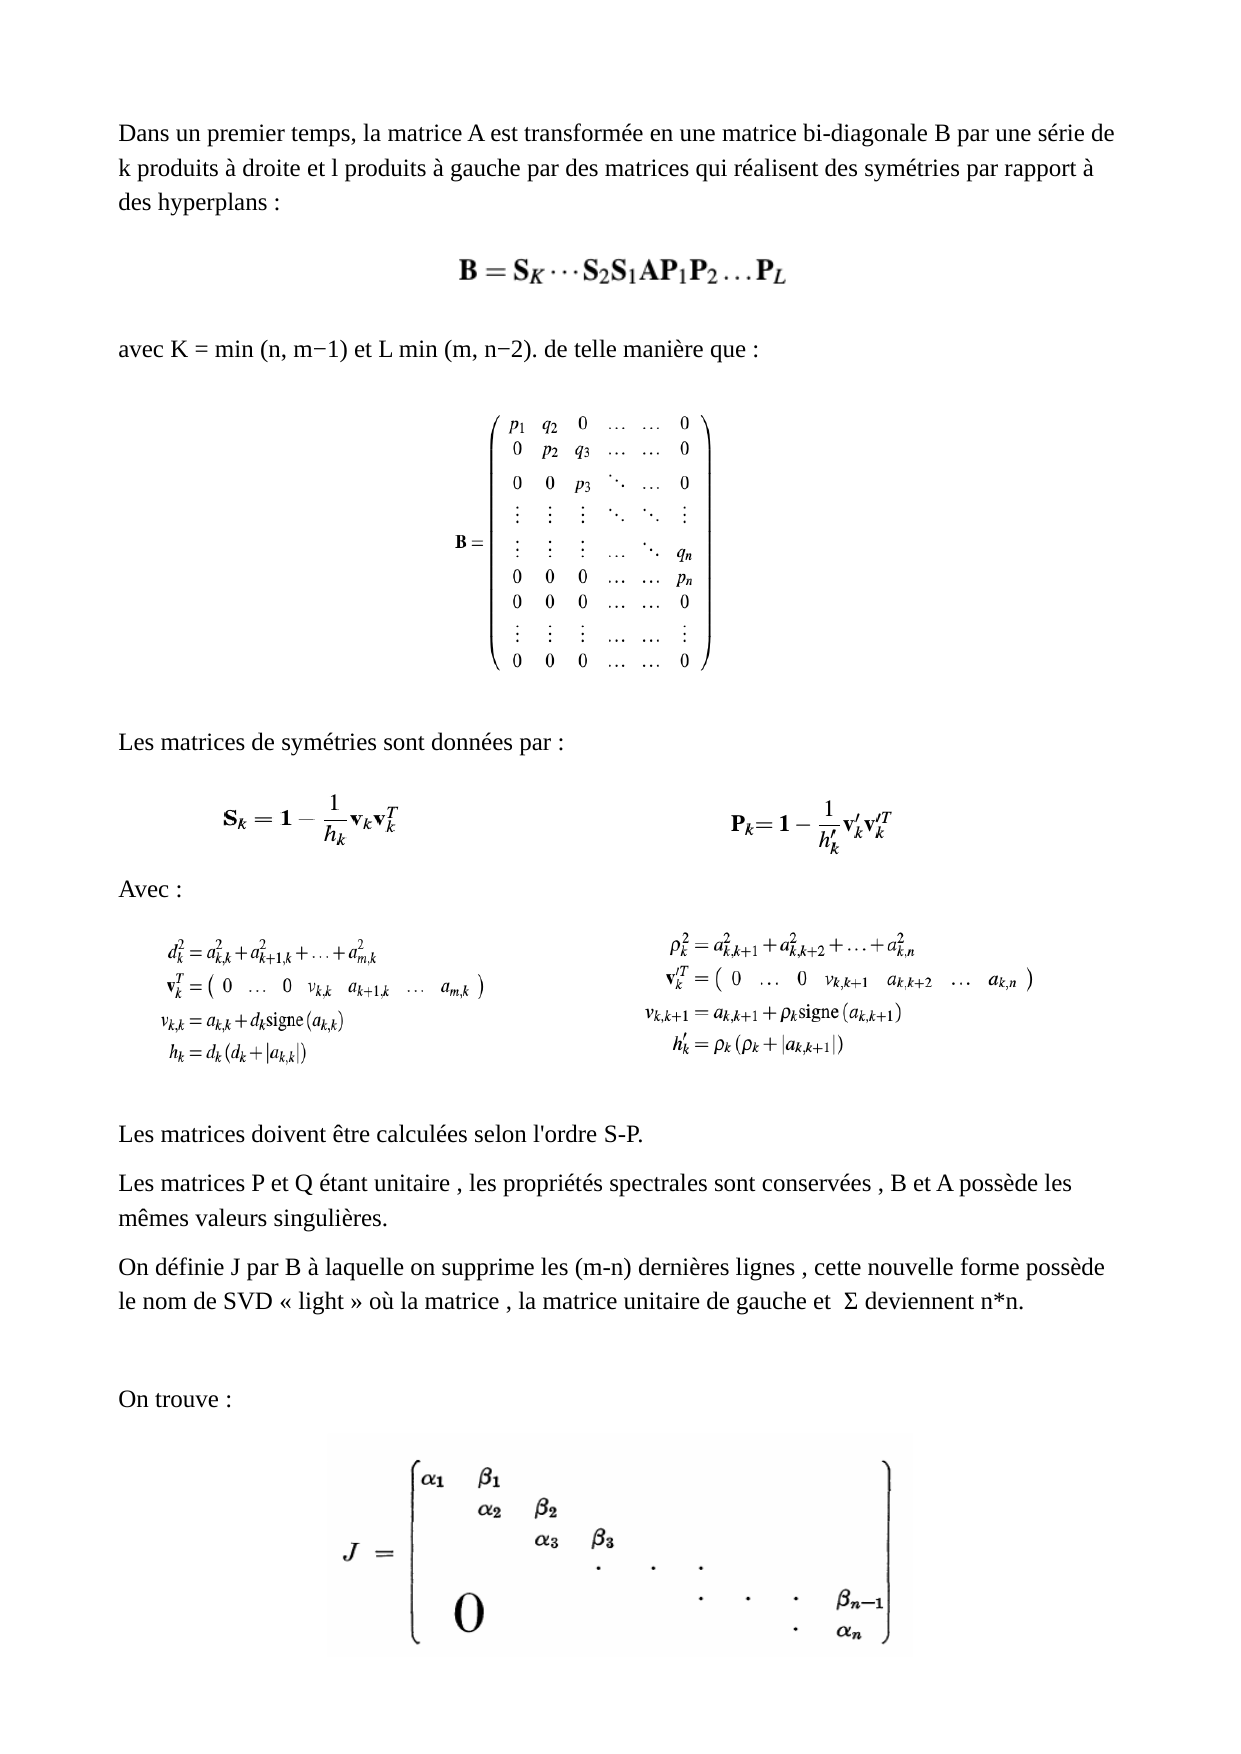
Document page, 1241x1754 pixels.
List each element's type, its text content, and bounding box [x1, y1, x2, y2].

text Les matrices de symétries sont données par : [118, 727, 1122, 756]
text On trouve : [118, 1384, 1122, 1413]
picture [151, 924, 501, 1083]
text avec K = min (n, m−1) et L min (m, n−2). de telle manière que : [118, 334, 1122, 363]
text On définie J par B à laquelle on supprime les (m-n) dernières lignes , cette nouvelle forme possède le nom de SVD « light » où la matrice , la matrice unitaire de gauche et Σ deviennent n*n. [118, 1252, 1122, 1315]
text Avec : [118, 874, 1122, 903]
text Les matrices doivent être calculées selon l'ordre S-P. [118, 1119, 1122, 1148]
text Les matrices P et Q étant unitaire , les propriétés spectrales sont conservées , B et A possède les mêmes valeurs singulières. [118, 1168, 1122, 1232]
text Dans un premier temps, la matrice A est transformée en une matrice bi-diagonale B par une série de k produits à droite et l produits à gauche par des matrices qui réalisent des symétries par rapport à des hyperplans : [118, 118, 1122, 216]
picture [639, 929, 1050, 1072]
picture [327, 1433, 913, 1657]
picture [451, 412, 713, 675]
picture [424, 236, 816, 307]
picture [727, 799, 899, 859]
picture [217, 789, 403, 851]
